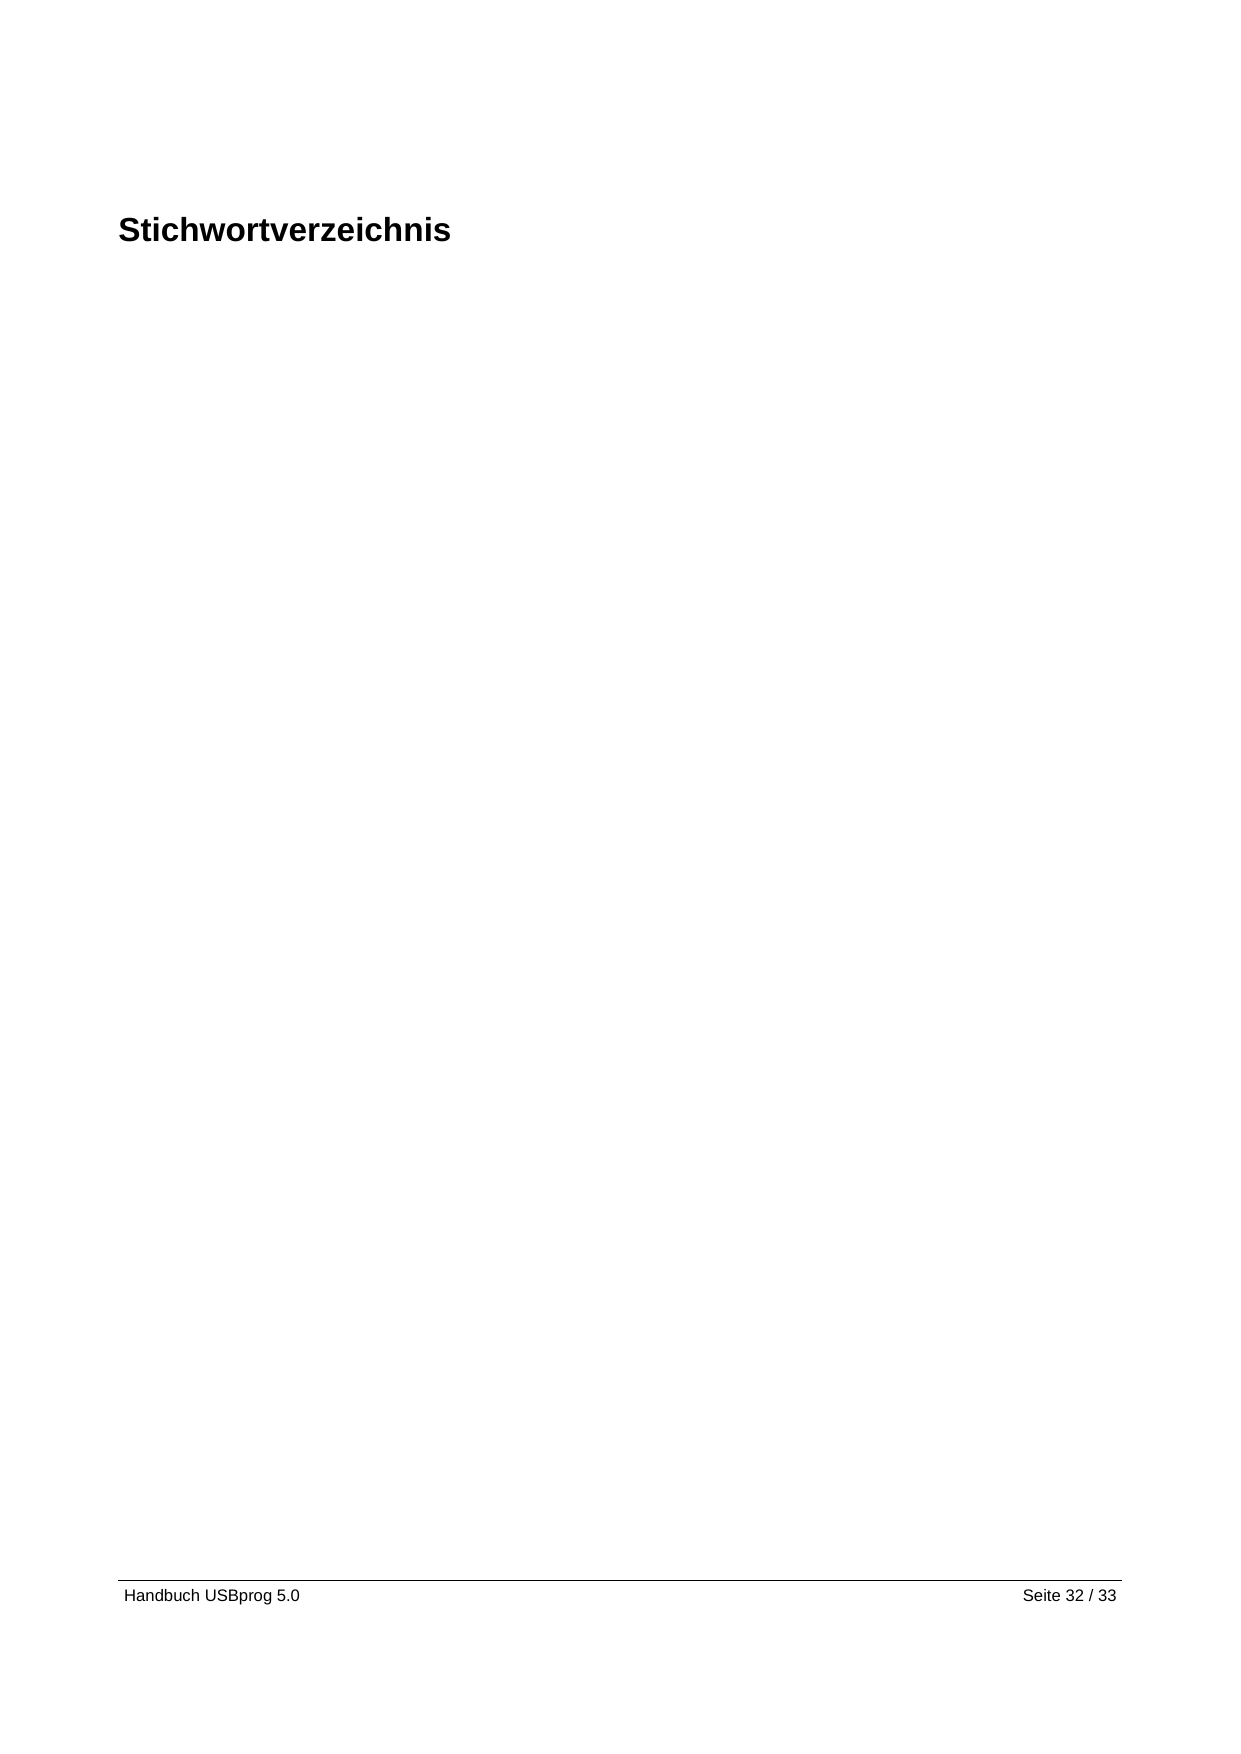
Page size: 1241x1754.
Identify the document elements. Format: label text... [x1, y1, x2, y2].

subtitle Stichwortverzeichnis [118, 211, 1122, 249]
